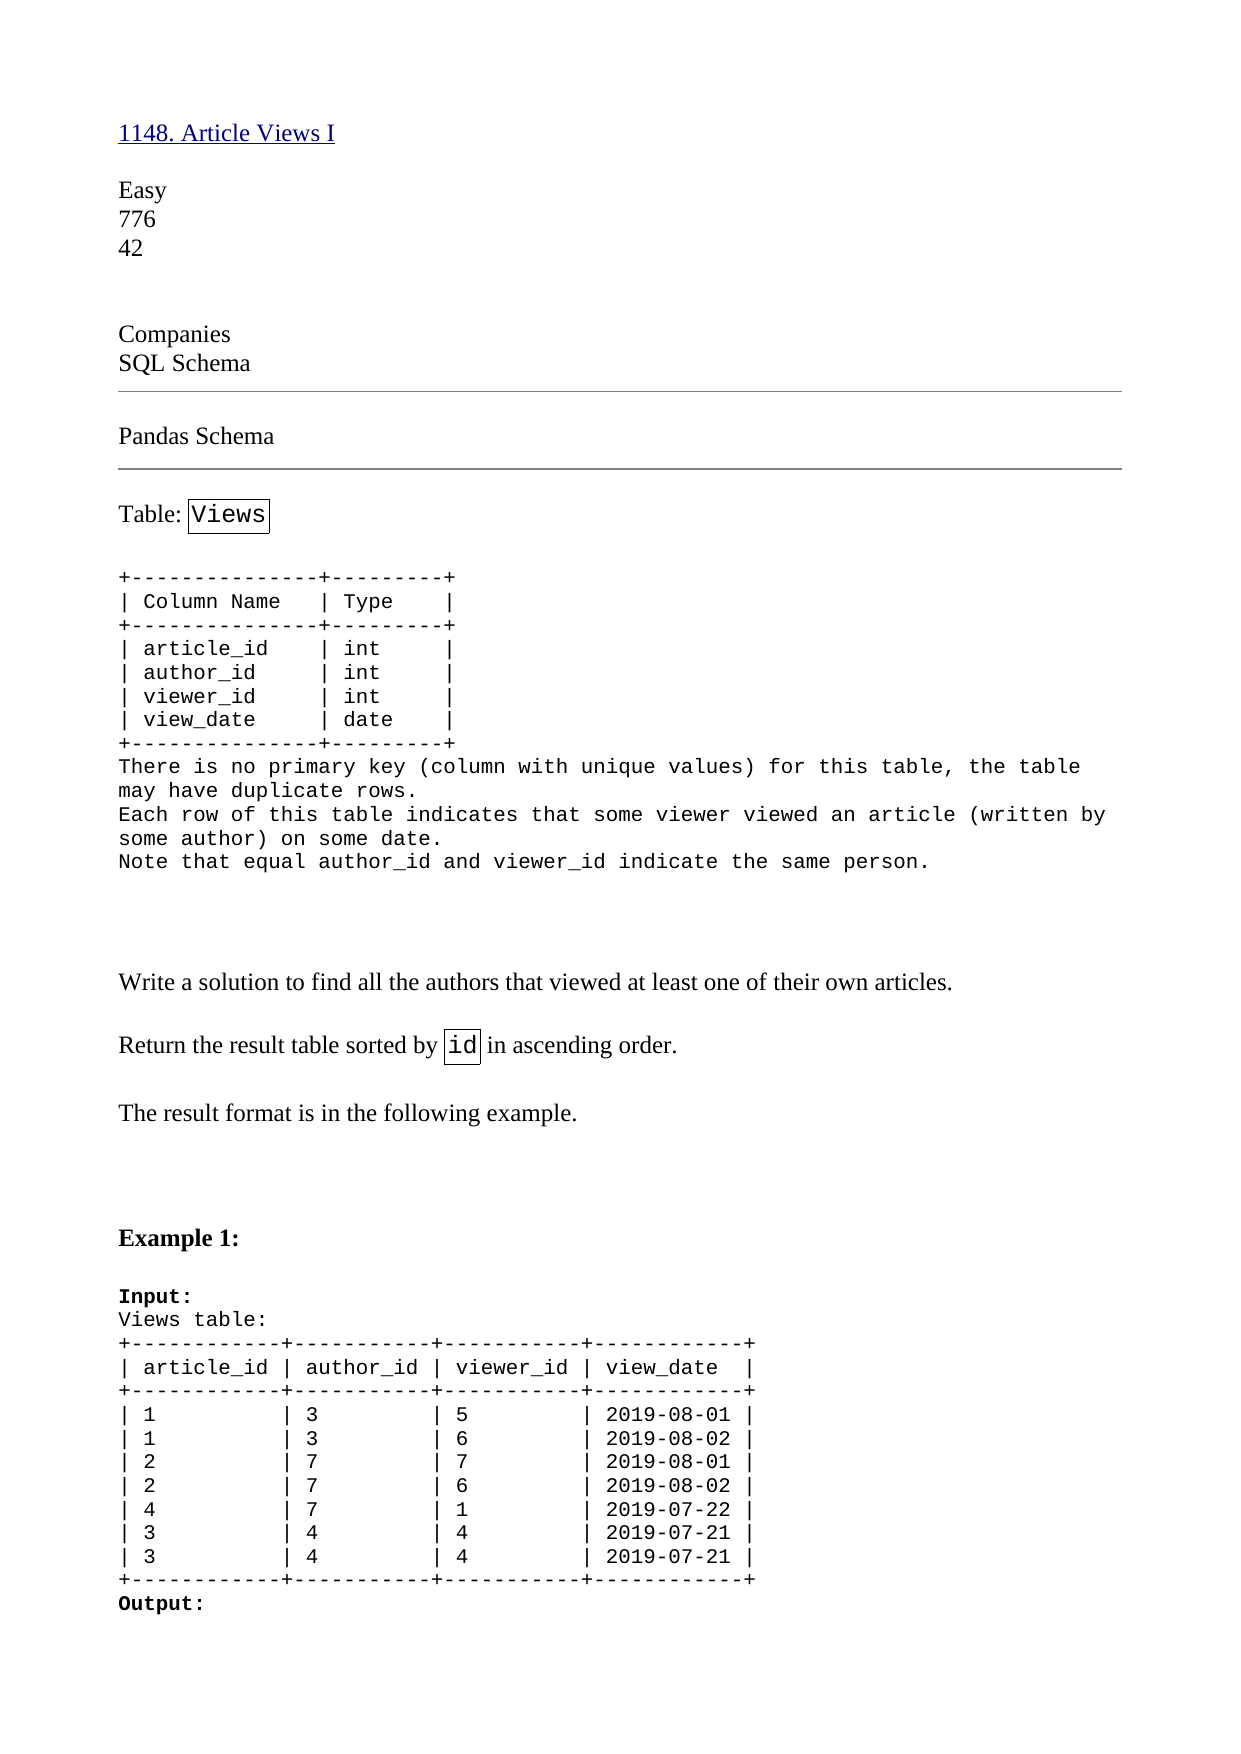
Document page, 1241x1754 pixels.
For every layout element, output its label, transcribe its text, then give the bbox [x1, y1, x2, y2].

text There is no primary key (column with unique values) for this table, the table may have duplicate rows. [118, 757, 1122, 804]
text [270, 498, 1122, 533]
text +---------------+---------+ [118, 733, 1122, 757]
text | 3 | 4 | 4 | 2019-07-21 | [118, 1522, 1122, 1546]
text Pandas Schema [118, 421, 1122, 450]
text +------------+-----------+-----------+------------+ [118, 1380, 1122, 1404]
text Note that equal author_id and viewer_id indicate the same person. [118, 851, 1122, 875]
text | 4 | 7 | 1 | 2019-07-22 | [118, 1498, 1122, 1522]
text Input: [118, 1286, 1122, 1309]
text +------------+-----------+-----------+------------+ [118, 1333, 1122, 1357]
text | Column Name | Type | [118, 591, 1122, 615]
text | article_id | author_id | viewer_id | view_date | [118, 1357, 1122, 1380]
text 1148. Article Views I [118, 118, 1122, 147]
text | 1 | 3 | 5 | 2019-08-01 | [118, 1404, 1122, 1428]
text Views table: [118, 1309, 1122, 1333]
text SQL Schema [118, 348, 1122, 377]
text | article_id | int | [118, 638, 1122, 662]
text Easy [118, 176, 1122, 204]
text Example 1: [118, 1223, 1122, 1252]
text 42 [118, 233, 1122, 262]
text Write a solution to find all the authors that viewed at least one of their own articles. [118, 967, 1122, 996]
text | view_date | date | [118, 709, 1122, 733]
text | author_id | int | [118, 662, 1122, 686]
text Companies [118, 319, 1122, 348]
text in ascending order. [481, 1029, 1122, 1064]
text | 1 | 3 | 6 | 2019-08-02 | [118, 1428, 1122, 1451]
text | 3 | 4 | 4 | 2019-07-21 | [118, 1546, 1122, 1569]
text | 2 | 7 | 6 | 2019-08-02 | [118, 1475, 1122, 1498]
text Output: [118, 1593, 1122, 1617]
text +---------------+---------+ [118, 567, 1122, 591]
text id [445, 1030, 480, 1064]
text | 2 | 7 | 7 | 2019-08-01 | [118, 1451, 1122, 1475]
text +------------+-----------+-----------+------------+ [118, 1569, 1122, 1593]
text 776 [118, 204, 1122, 233]
text +---------------+---------+ [118, 615, 1122, 638]
text Table: Views [118, 498, 269, 533]
text Return the result table sorted by [118, 1029, 444, 1064]
text The result format is in the following example. [118, 1098, 1122, 1127]
text | viewer_id | int | [118, 686, 1122, 709]
text Each row of this table indicates that some viewer viewed an article (written by some author) on some date. [118, 804, 1122, 851]
